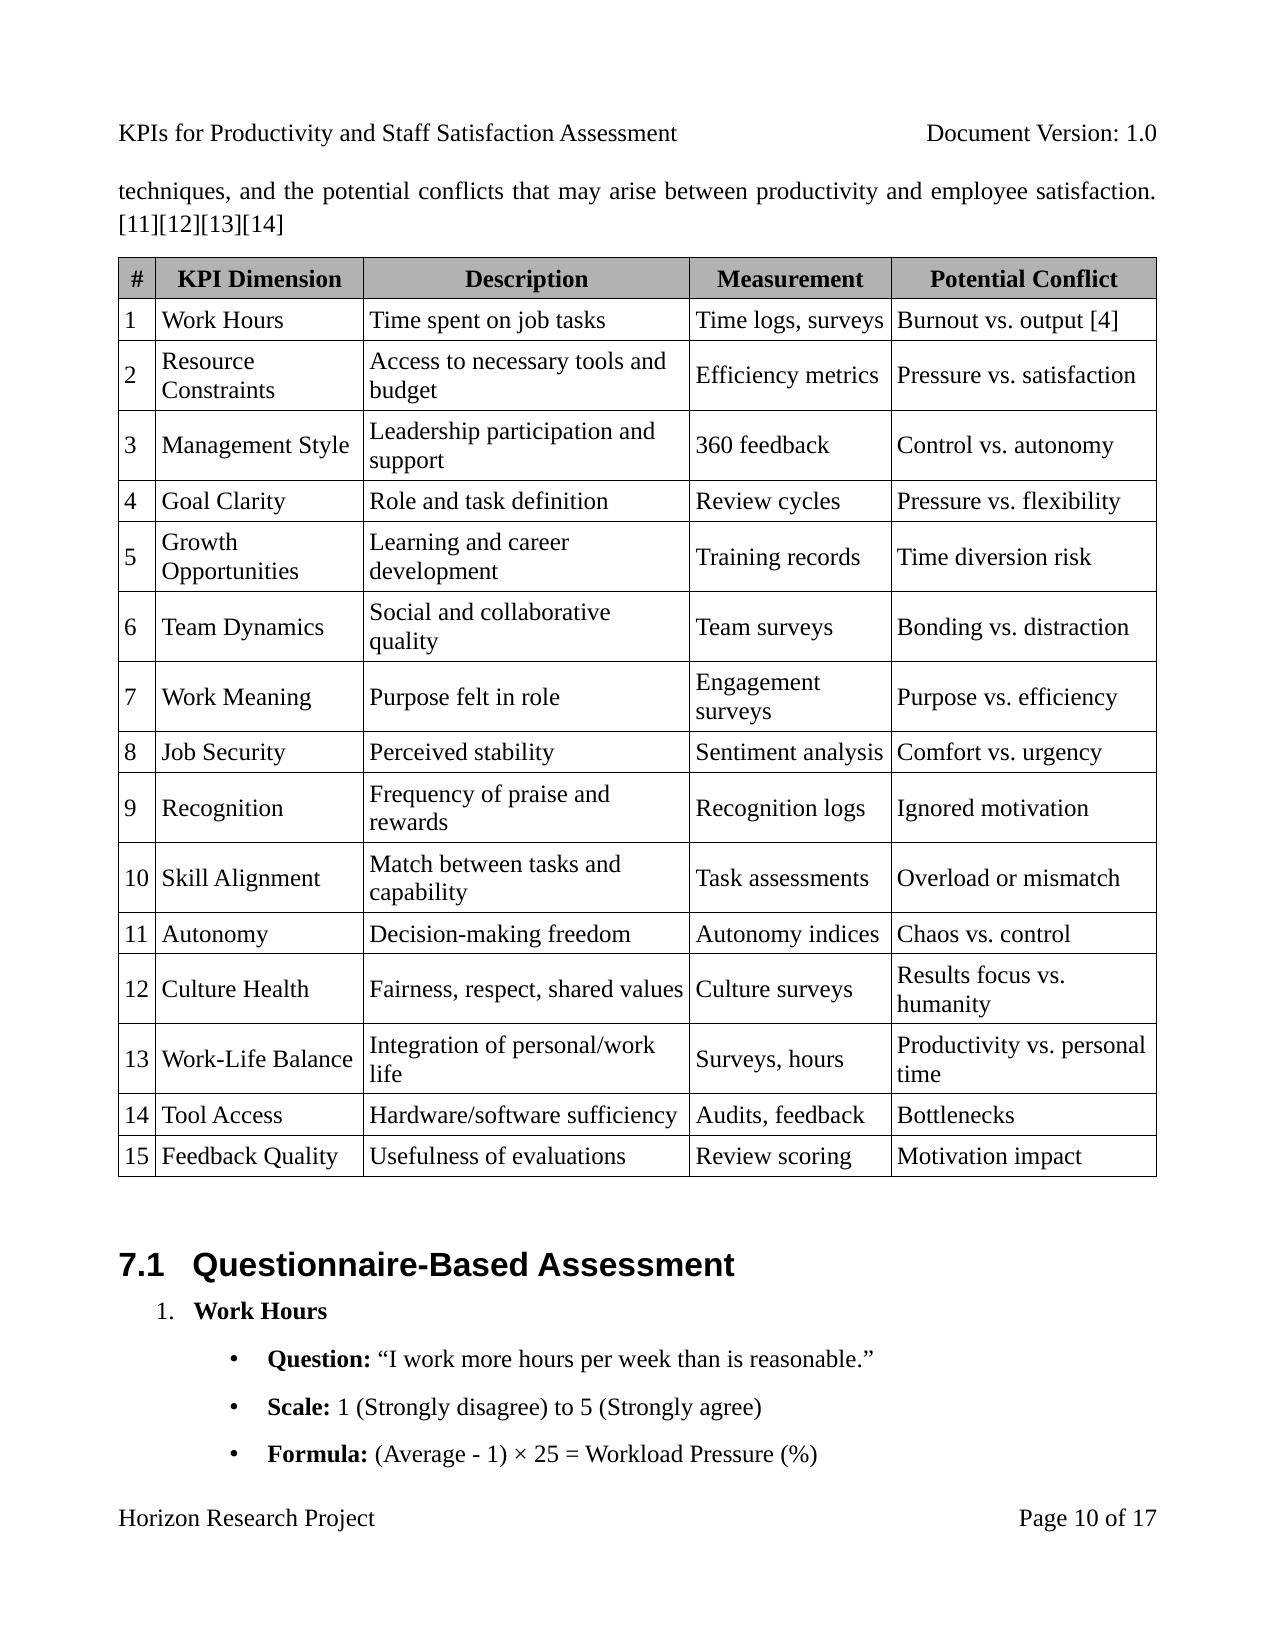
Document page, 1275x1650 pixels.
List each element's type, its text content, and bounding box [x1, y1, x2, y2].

table_cell Fairness, respect, shared values [364, 954, 689, 1023]
table_cell 360 feedback [690, 411, 891, 479]
table_cell Purpose felt in role [364, 662, 689, 731]
table_cell Tool Access [156, 1094, 363, 1134]
table_cell Role and task definition [364, 481, 689, 521]
list Scale: 1 (Strongly disagree) to 5 (Strongly agree) [229, 1392, 1157, 1420]
table_cell Purpose vs. efficiency [892, 662, 1156, 731]
table_cell Control vs. autonomy [892, 411, 1156, 479]
table_cell Time diversion risk [892, 522, 1156, 591]
table_cell Time logs, surveys [690, 299, 891, 339]
table_header Potential Conflict [892, 258, 1156, 298]
table_cell Frequency of praise and rewards [364, 773, 689, 842]
table_header KPI Dimension [156, 258, 363, 298]
text techniques, and the potential conflicts that may arise between productivity and employee satisfaction. [11][12][13][14] [118, 176, 1157, 238]
table_cell Bonding vs. distraction [892, 592, 1156, 661]
table_cell Social and collaborative quality [364, 592, 689, 661]
table_cell Review cycles [690, 481, 891, 521]
table_cell 3 [119, 411, 155, 479]
table_cell Work Meaning [156, 662, 363, 731]
table_cell 13 [119, 1024, 155, 1093]
table_header Measurement [690, 258, 891, 298]
list Question: “I work more hours per week than is reasonable.” [229, 1344, 1157, 1373]
table_cell Growth Opportunities [156, 522, 363, 591]
table_cell 6 [119, 592, 155, 661]
table_cell 2 [119, 341, 155, 409]
table_cell Goal Clarity [156, 481, 363, 521]
table_cell Work-Life Balance [156, 1024, 363, 1093]
table_cell Bottlenecks [892, 1094, 1156, 1134]
table_cell 4 [119, 481, 155, 521]
table_cell Culture surveys [690, 954, 891, 1023]
table_cell Engagement surveys [690, 662, 891, 731]
table_cell Time spent on job tasks [364, 299, 689, 339]
table_cell Overload or mismatch [892, 843, 1156, 912]
table_cell Efficiency metrics [690, 341, 891, 409]
table_cell Decision-making freedom [364, 913, 689, 953]
table_cell Audits, feedback [690, 1094, 891, 1134]
table_cell Skill Alignment [156, 843, 363, 912]
list Formula: (Average - 1) × 25 = Workload Pressure (%) [229, 1439, 1157, 1468]
table_cell Team surveys [690, 592, 891, 661]
table_cell Perceived stability [364, 732, 689, 772]
table_cell Hardware/software sufficiency [364, 1094, 689, 1134]
table_cell 5 [119, 522, 155, 591]
list Work Hours [156, 1296, 1157, 1325]
table_cell Burnout vs. output [4] [892, 299, 1156, 339]
table_cell 8 [119, 732, 155, 772]
table_cell Integration of personal/work life [364, 1024, 689, 1093]
table_cell Sentiment analysis [690, 732, 891, 772]
subtitle Questionnaire-Based Assessment [118, 1245, 1157, 1284]
table_cell 15 [119, 1136, 155, 1176]
table_cell Recognition logs [690, 773, 891, 842]
table_cell Autonomy [156, 913, 363, 953]
table_cell Management Style [156, 411, 363, 479]
table_cell Training records [690, 522, 891, 591]
table_cell Work Hours [156, 299, 363, 339]
table_cell Chaos vs. control [892, 913, 1156, 953]
table_cell Team Dynamics [156, 592, 363, 661]
table_cell Results focus vs. humanity [892, 954, 1156, 1023]
table_header Description [364, 258, 689, 298]
table_cell Pressure vs. satisfaction [892, 341, 1156, 409]
table_cell Task assessments [690, 843, 891, 912]
table_cell 7 [119, 662, 155, 731]
table_cell 11 [119, 913, 155, 953]
table_cell Usefulness of evaluations [364, 1136, 689, 1176]
table_cell Learning and career development [364, 522, 689, 591]
table_cell Feedback Quality [156, 1136, 363, 1176]
table_cell Pressure vs. flexibility [892, 481, 1156, 521]
table_cell Access to necessary tools and budget [364, 341, 689, 409]
table_cell Culture Health [156, 954, 363, 1023]
table_cell 10 [119, 843, 155, 912]
table_cell Job Security [156, 732, 363, 772]
table_cell 12 [119, 954, 155, 1023]
table_cell Recognition [156, 773, 363, 842]
table_cell Autonomy indices [690, 913, 891, 953]
table_cell Resource Constraints [156, 341, 363, 409]
table_header # [119, 258, 155, 298]
table_cell Leadership participation and support [364, 411, 689, 479]
table_cell Review scoring [690, 1136, 891, 1176]
table_cell Motivation impact [892, 1136, 1156, 1176]
table_cell Ignored motivation [892, 773, 1156, 842]
table_cell 9 [119, 773, 155, 842]
table_cell Comfort vs. urgency [892, 732, 1156, 772]
table_cell 14 [119, 1094, 155, 1134]
table_cell Match between tasks and capability [364, 843, 689, 912]
table_cell Productivity vs. personal time [892, 1024, 1156, 1093]
table_cell Surveys, hours [690, 1024, 891, 1093]
table_cell 1 [119, 299, 155, 339]
